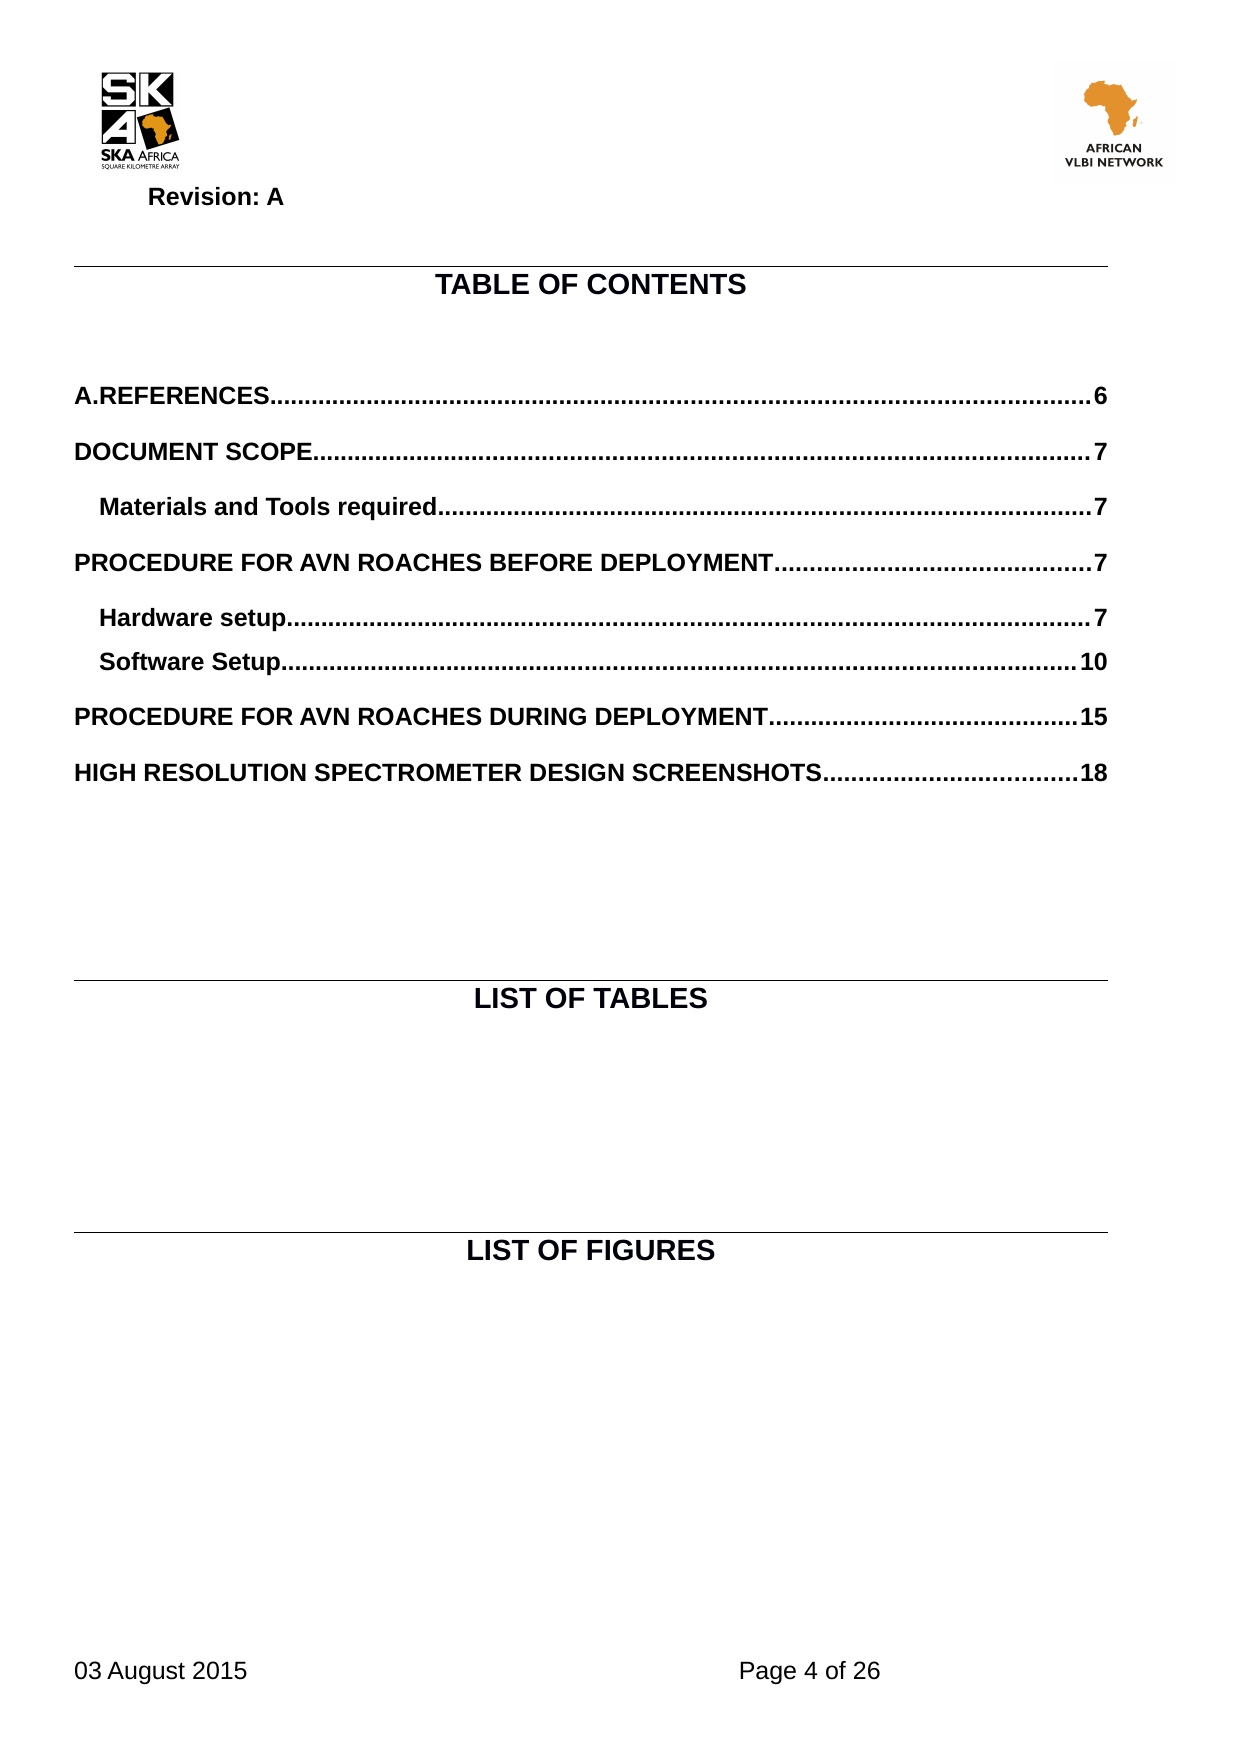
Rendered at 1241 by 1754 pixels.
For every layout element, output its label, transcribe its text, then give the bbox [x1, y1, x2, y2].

text Document scope 7 [74, 437, 1108, 465]
picture [98, 70, 183, 172]
text Hardware setup 7 [99, 603, 1108, 632]
text Materials and Tools required 7 [99, 492, 1108, 521]
picture [1051, 61, 1177, 186]
text Software Setup 10 [99, 647, 1108, 675]
subtitle LIST OF FIGURES [74, 1233, 1108, 1266]
text High Resolution Spectrometer Design SCREENSHOTS 18 [74, 758, 1108, 787]
subtitle TABLE OF CONTENTS [74, 267, 1108, 300]
text a.REFERENCES 6 [74, 381, 1108, 410]
text Procedure for AVN Roaches before deployment 7 [74, 548, 1108, 577]
subtitle LIST OF TABLES [74, 981, 1108, 1014]
text Procedure for AVN Roaches during deployment 15 [74, 702, 1108, 731]
